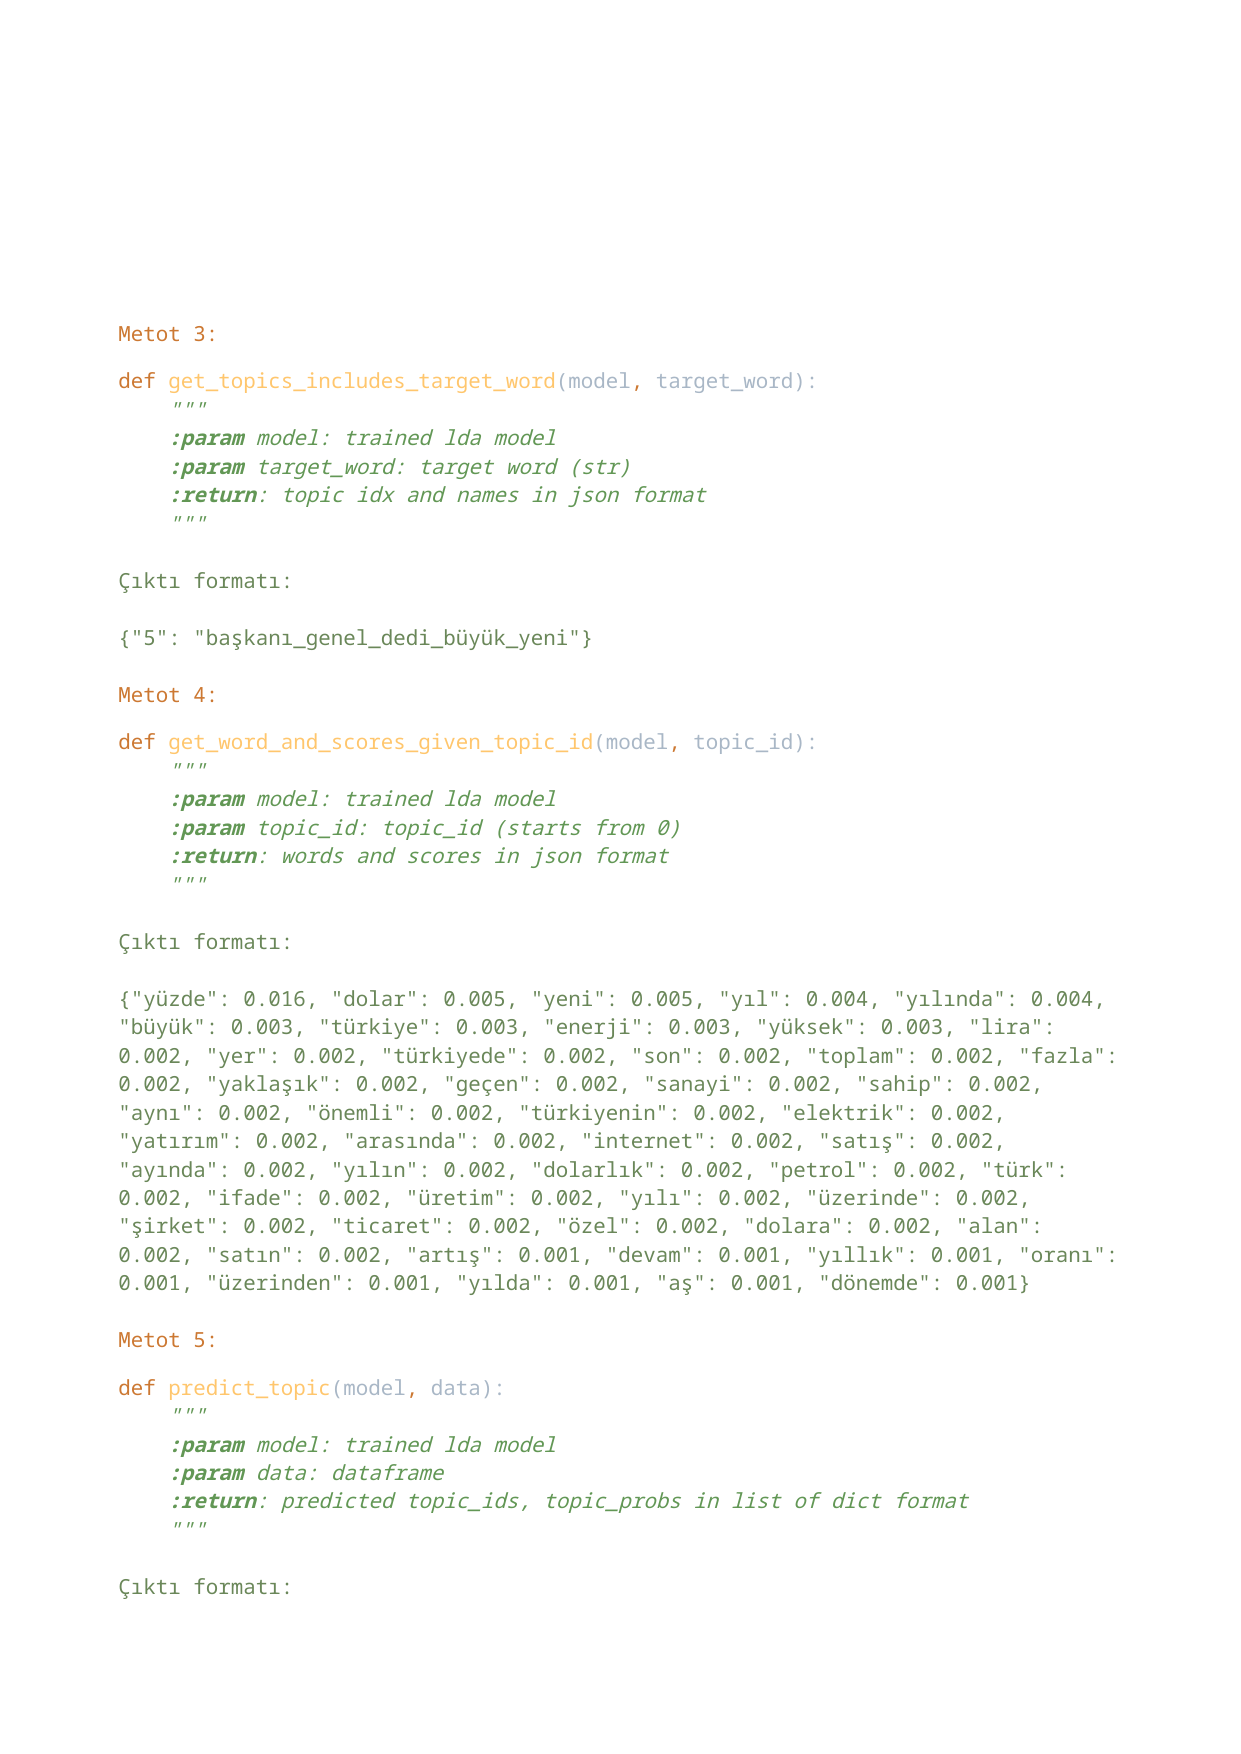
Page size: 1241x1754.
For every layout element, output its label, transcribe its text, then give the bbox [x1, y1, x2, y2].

text Metot 5: [118, 1326, 1122, 1354]
text {"yüzde": 0.016, "dolar": 0.005, "yeni": 0.005, "yıl": 0.004, "yılında": 0.004, "büyük": 0.003, "türkiye": 0.003, "enerji": 0.003, "yüksek": 0.003, "lira": 0.002, "yer": 0.002, "türkiyede": 0.002, "son": 0.002, "toplam": 0.002, "fazla": 0.002, "yaklaşık": 0.002, "geçen": 0.002, "sanayi": 0.002, "sahip": 0.002, "aynı": 0.002, "önemli": 0.002, "türkiyenin": 0.002, "elektrik": 0.002, "yatırım": 0.002, "arasında": 0.002, "internet": 0.002, "satış": 0.002, "ayında": 0.002, "yılın": 0.002, "dolarlık": 0.002, "petrol": 0.002, "türk": 0.002, "ifade": 0.002, "üretim": 0.002, "yılı": 0.002, "üzerinde": 0.002, "şirket": 0.002, "ticaret": 0.002, "özel": 0.002, "dolara": 0.002, "alan": 0.002, "satın": 0.002, "artış": 0.001, "devam": 0.001, "yıllık": 0.001, "oranı": 0.001, "üzerinden": 0.001, "yılda": 0.001, "aş": 0.001, "dönemde": 0.001} [118, 984, 1122, 1297]
text def get_topics_includes_target_word(model, target_word): """ :param model: trained lda model :param target_word: target word (str) :return: topic idx and names in json format """ [118, 367, 1122, 537]
text Çıktı formatı: [118, 566, 1122, 594]
text Çıktı formatı: [118, 1572, 1122, 1601]
text def get_word_and_scores_given_topic_id(model, topic_id): """ :param model: trained lda model :param topic_id: topic_id (starts from 0) :return: words and scores in json format """ [118, 727, 1122, 898]
text Çıktı formatı: [118, 927, 1122, 955]
text Metot 3: [118, 319, 1122, 348]
text Metot 4: [118, 680, 1122, 709]
text def predict_topic(model, data): """ :param model: trained lda model :param data: dataframe :return: predicted topic_ids, topic_probs in list of dict format """ [118, 1373, 1122, 1543]
text {"5": "başkanı_genel_dedi_büyük_yeni"} [118, 623, 1122, 652]
